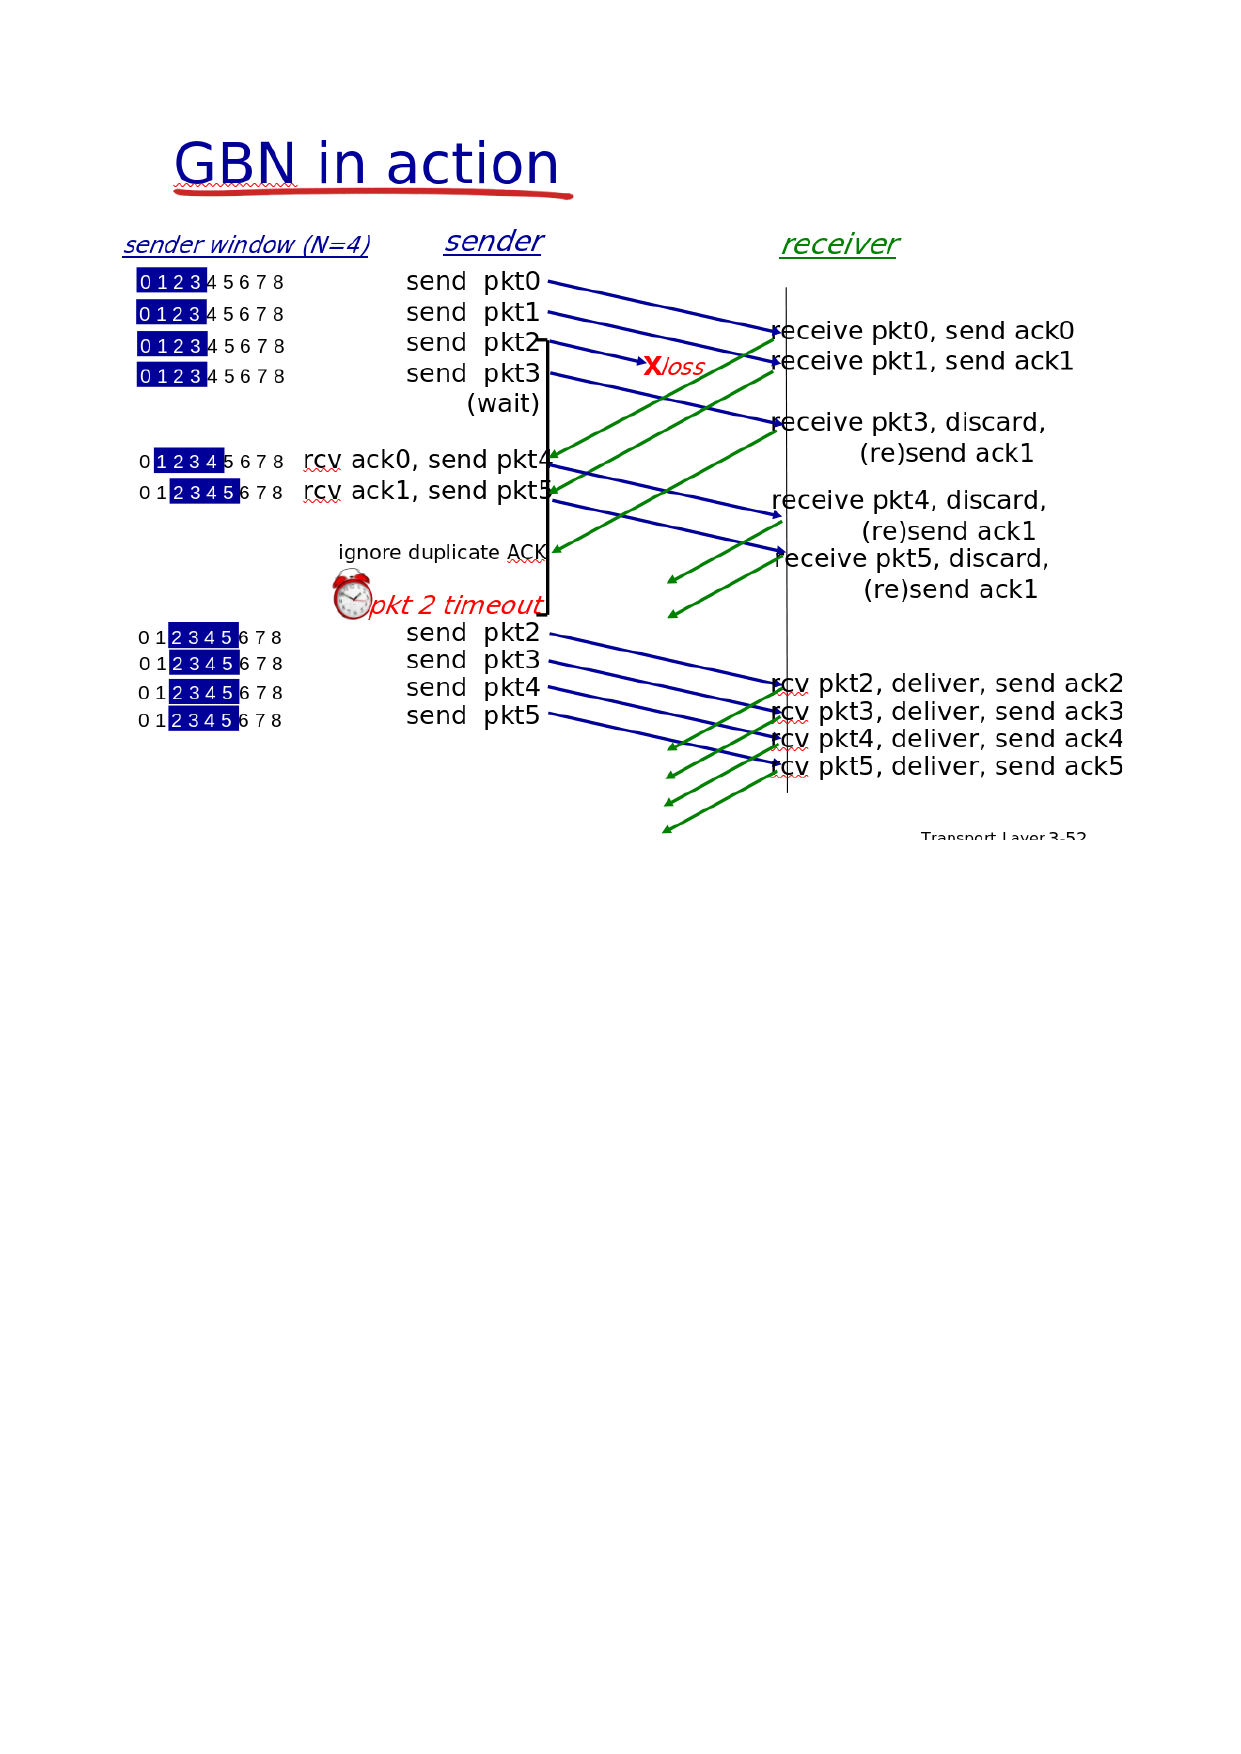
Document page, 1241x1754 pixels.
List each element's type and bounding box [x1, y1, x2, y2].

picture [118, 118, 1123, 840]
